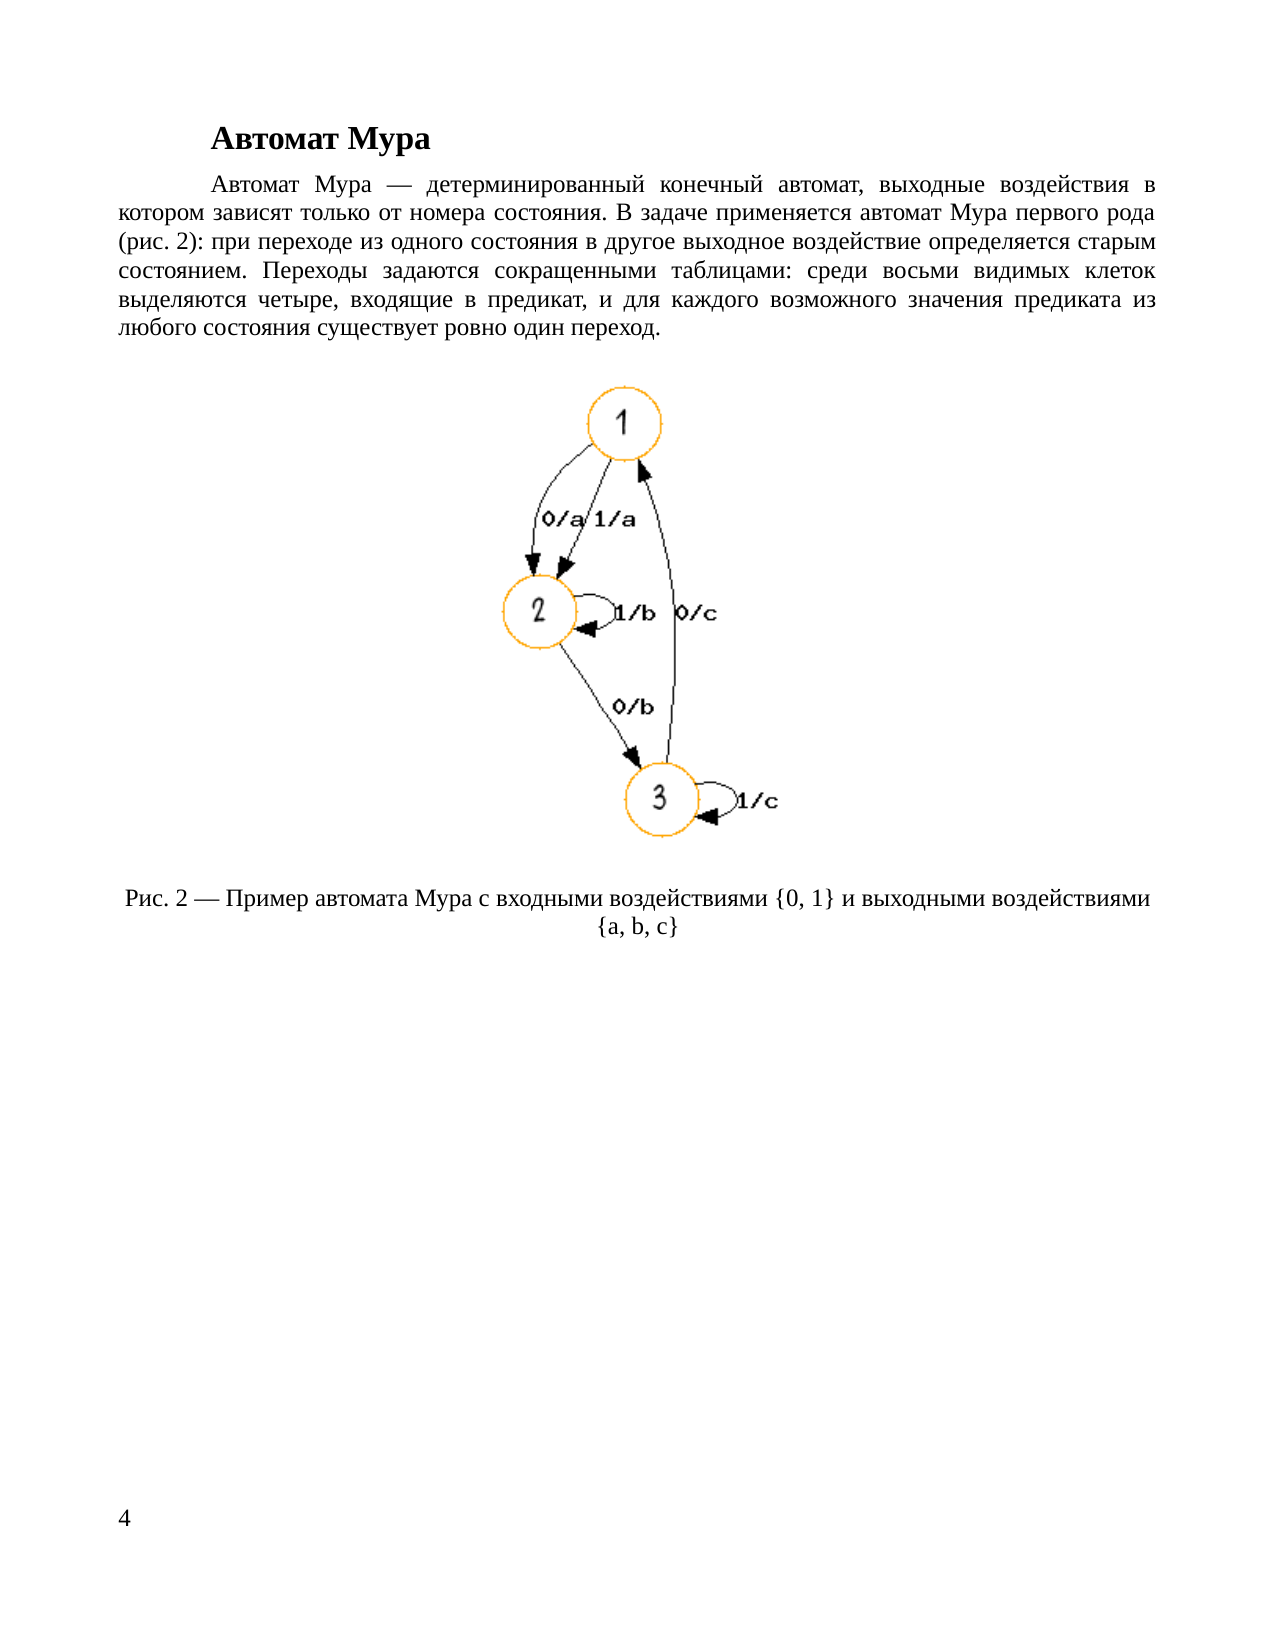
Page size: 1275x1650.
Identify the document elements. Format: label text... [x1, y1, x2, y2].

subtitle Автомат Мура [118, 118, 1157, 157]
text Автомат Мура — детерминированный конечный автомат, выходные воздействия в котором зависят только от номера состояния. В задаче применяется автомат Мура первого рода (рис. 2): при переходе из одного состояния в другое выходное воздействие определяется старым состоянием. Переходы задаются сокращенными таблицами: среди восьми видимых клеток выделяются четыре, входящие в предикат, и для каждого возможного значения предиката из любого состояния существует ровно один переход. [118, 169, 1157, 341]
subtitle Рис. 2 — Пример автомата Мура с входными воздействиями {0, 1} и выходными воздействиями {a, b, c} [118, 883, 1157, 940]
picture [494, 378, 781, 846]
